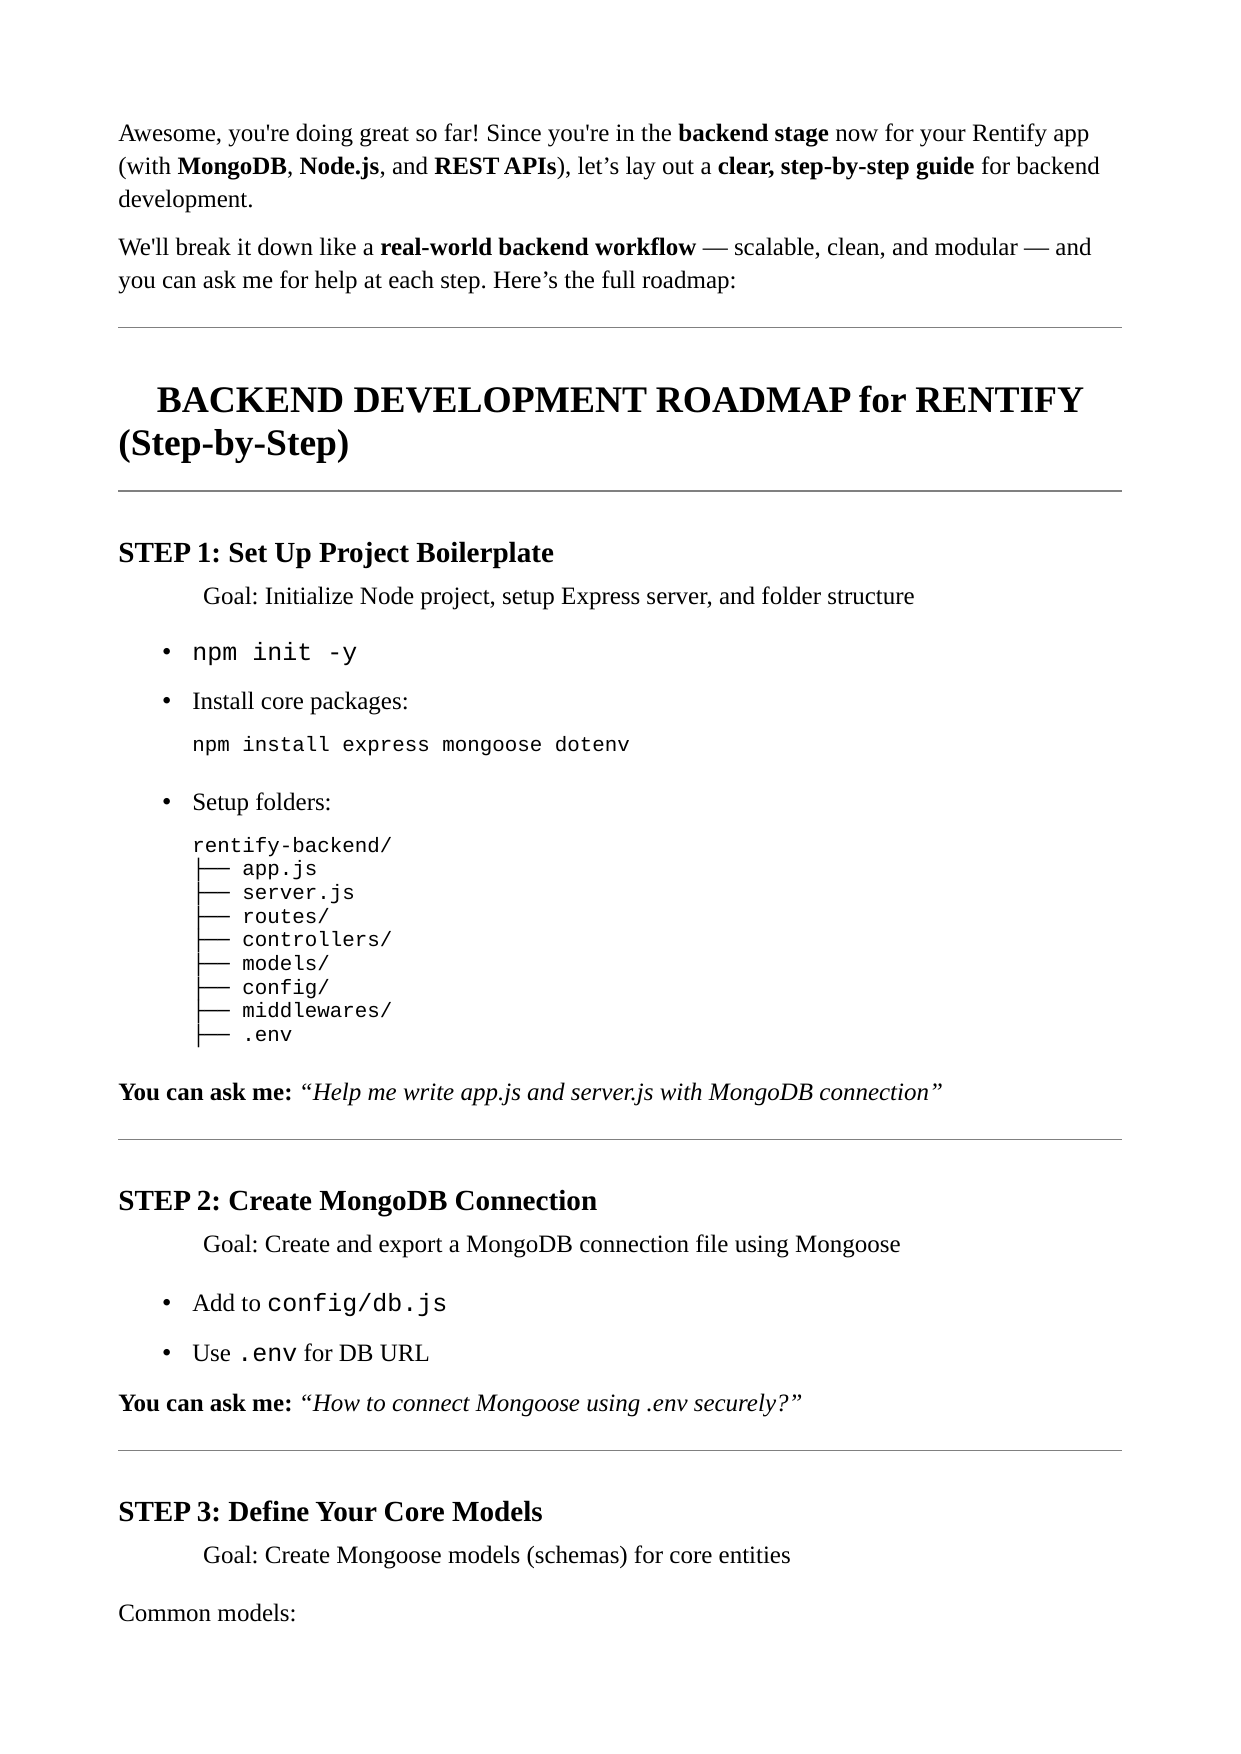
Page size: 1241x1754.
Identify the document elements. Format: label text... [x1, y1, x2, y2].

subtitle STEP 3: Define Your Core Models [118, 1494, 1122, 1528]
list ├── models/ [162, 953, 1122, 977]
text We'll break it down like a real-world backend workflow — scalable, clean, and modular — and you can ask me for help at each step. Here’s the full roadmap: [118, 232, 1122, 293]
text You can ask me: “Help me write app.js and server.js with MongoDB connection” [118, 1077, 1122, 1106]
text Awesome, you're doing great so far! Since you're in the backend stage now for your Rentify app (with MongoDB, Node.js, and REST APIs), let’s lay out a clear, step-by-step guide for backend development. [118, 118, 1122, 213]
text 🎯 Goal: Create Mongoose models (schemas) for core entities [177, 1540, 1063, 1569]
list npm install express mongoose dotenv [162, 734, 1122, 758]
list Install core packages: [162, 686, 1122, 715]
text You can ask me: “How to connect Mongoose using .env securely?” [118, 1388, 1122, 1417]
subtitle STEP 2: Create MongoDB Connection [118, 1183, 1122, 1217]
list Add to config/db.js [162, 1288, 1122, 1319]
list ├── app.js [162, 858, 1122, 882]
list ├── config/ [199, 977, 1122, 1000]
list ├── server.js [162, 882, 1122, 906]
subtitle STEP 1: Set Up Project Boilerplate [118, 535, 1122, 569]
list ├── routes/ [162, 906, 198, 929]
list ├── controllers/ [162, 929, 1122, 953]
subtitle ✅ BACKEND DEVELOPMENT ROADMAP for RENTIFY (Step-by-Step) [118, 377, 1122, 464]
list ├── .env [162, 1024, 1122, 1048]
list rentify-backend/ [162, 835, 1122, 858]
list Setup folders: [162, 787, 1122, 816]
text 🎯 Goal: Initialize Node project, setup Express server, and folder structure [177, 581, 1063, 610]
list ├── config/ [162, 977, 198, 1000]
list ├── routes/ [199, 906, 1122, 929]
list npm init -y [162, 639, 1122, 668]
text Common models: [118, 1598, 1122, 1627]
list ├── middlewares/ [162, 1000, 1122, 1024]
text 🎯 Goal: Create and export a MongoDB connection file using Mongoose [177, 1229, 1063, 1258]
list Use .env for DB URL [162, 1338, 1122, 1369]
